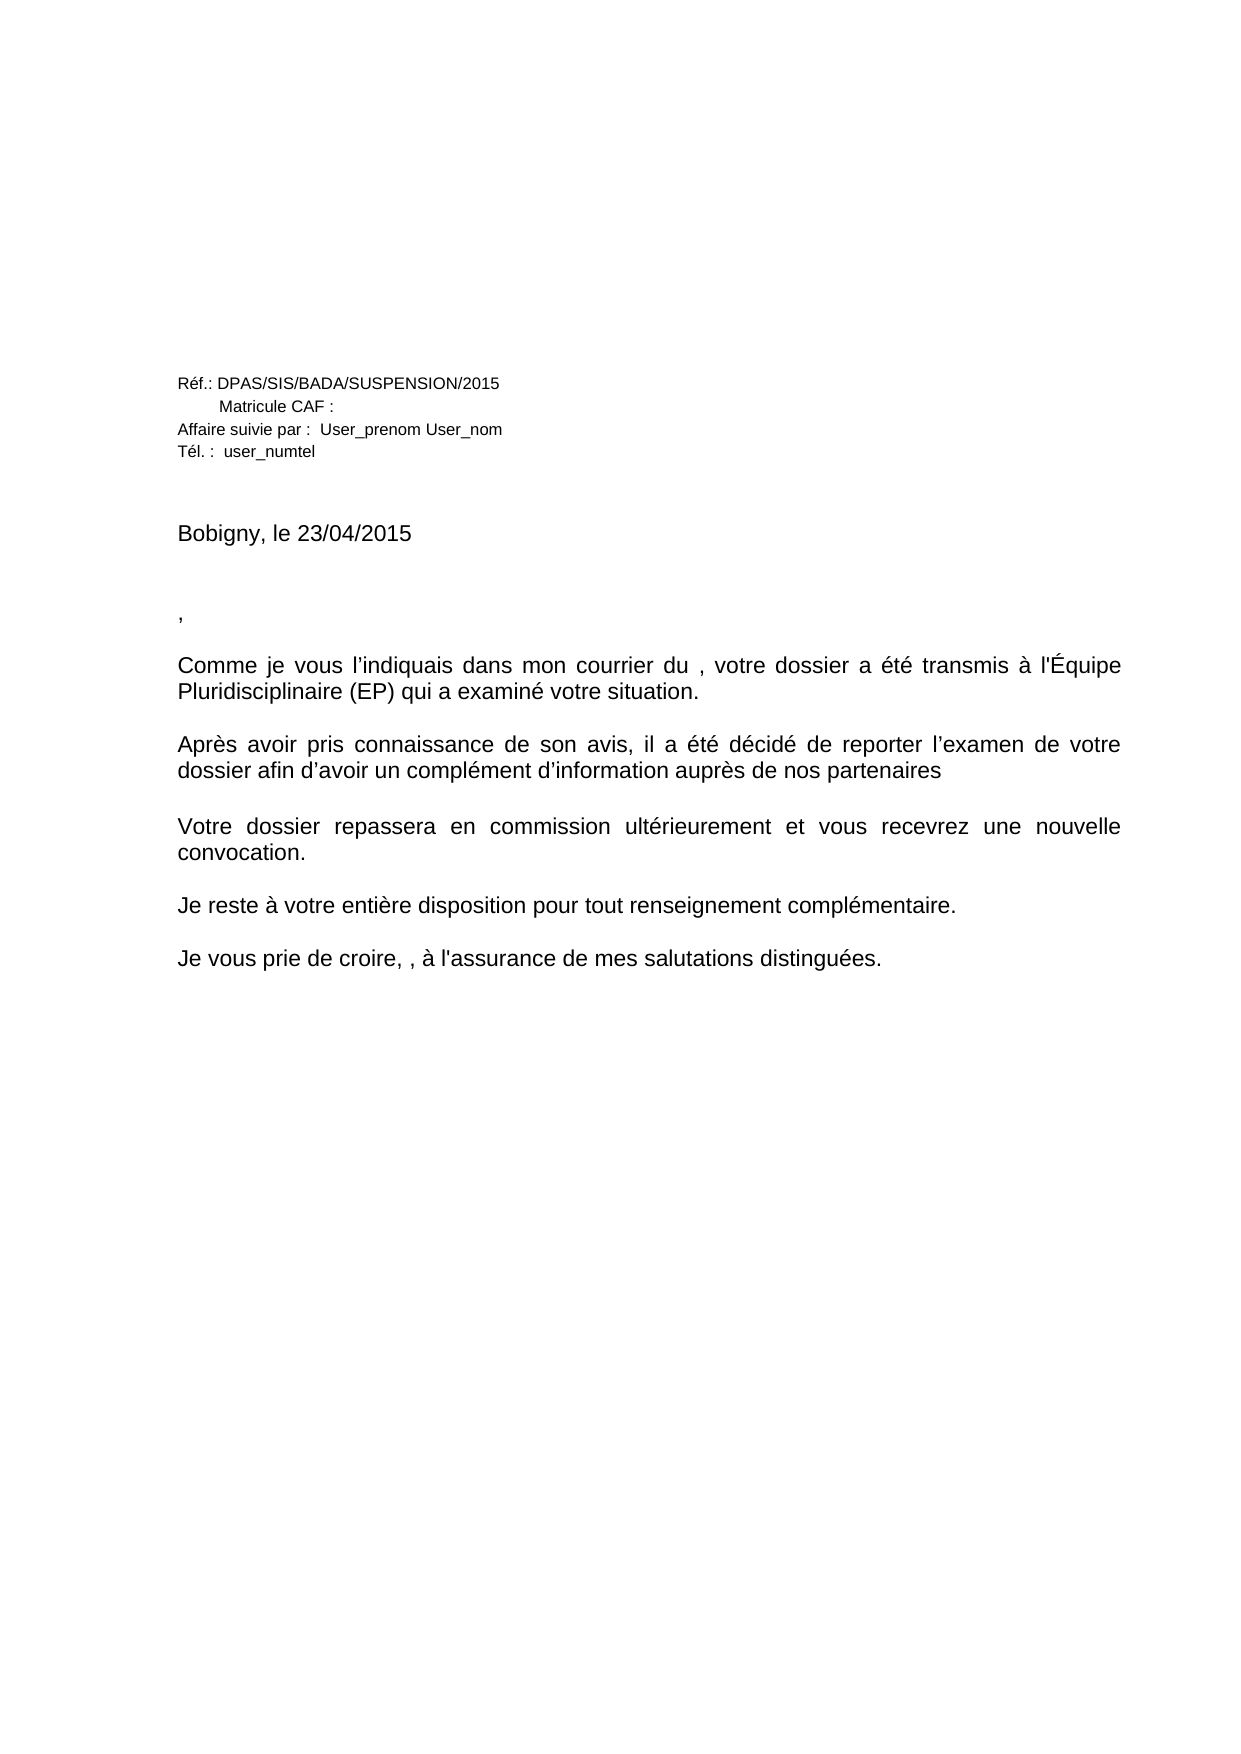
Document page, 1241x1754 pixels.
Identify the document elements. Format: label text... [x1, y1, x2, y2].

text Votre dossier repassera en commission ultérieurement et vous recevrez une nouvelle convocation. [177, 813, 1122, 866]
text Je vous prie de croire, , à l'assurance de mes salutations distinguées. [177, 945, 1122, 971]
table_cell [177, 271, 649, 371]
text Après avoir pris connaissance de son avis, il a été décidé de reporter l’examen de votre dossier afin d’avoir un complément d’information auprès de nos partenaires [177, 731, 1122, 783]
table_header [650, 233, 1122, 271]
text Je reste à votre entière disposition pour tout renseignement complémentaire. [177, 892, 1122, 918]
text , [177, 599, 1122, 625]
text Comme je vous l’indiquais dans mon courrier du , votre dossier a été transmis à l'Équipe Pluridisciplinaire (EP) qui a examiné votre situation. [177, 652, 1122, 704]
table_header [177, 233, 649, 271]
table_cell [650, 271, 1122, 371]
table_cell [650, 371, 1122, 546]
table_cell Réf.: DPAS/SIS/BADA/SUSPENSION/2015 Matricule CAF : Affaire suivie par : user_prenom user_nom Tél. : user_numtel Bobigny, le 23/04/2015 [177, 371, 649, 546]
